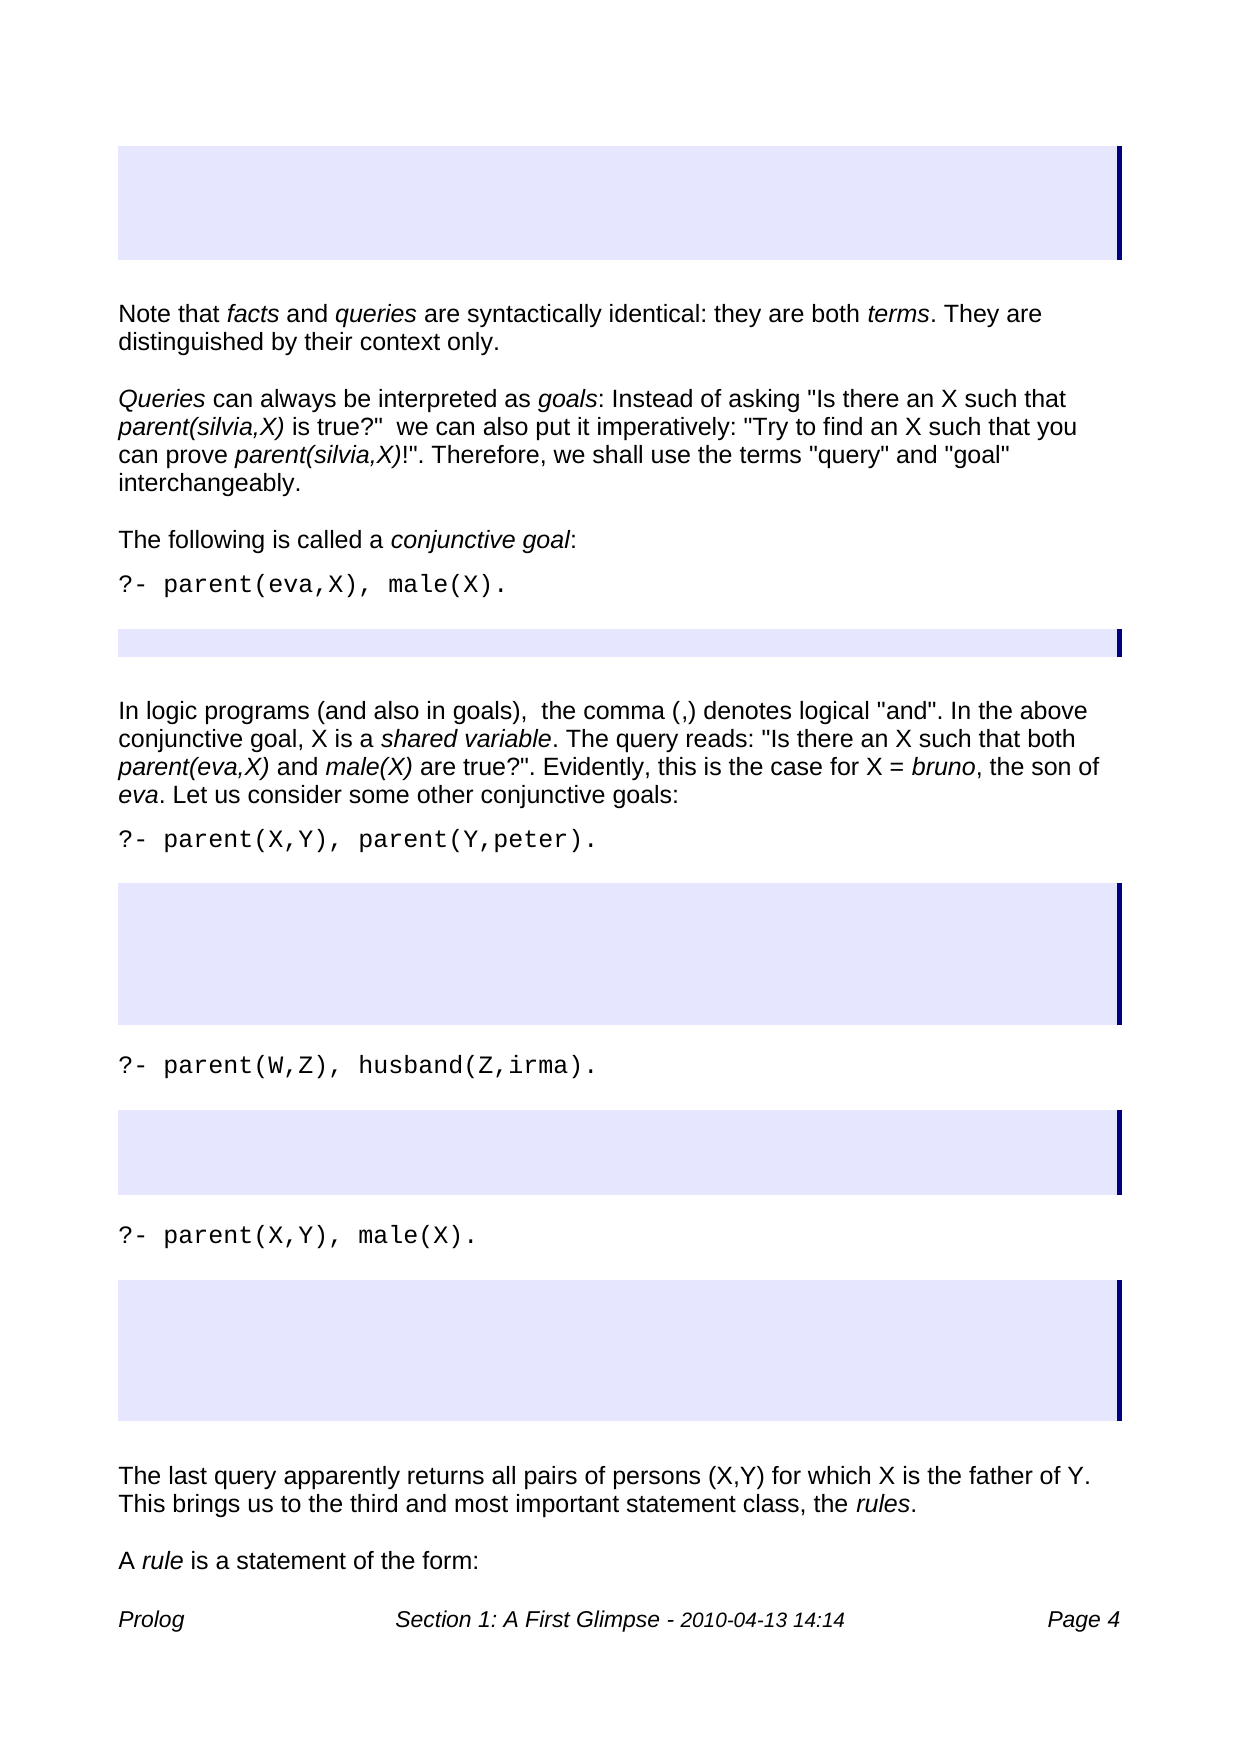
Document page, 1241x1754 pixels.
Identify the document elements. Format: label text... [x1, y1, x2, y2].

text The following is called a conjunctive goal: [118, 526, 1122, 554]
text Queries can always be interpreted as goals: Instead of asking "Is there an X such that parent(silvia,X) is true?" we can also put it imperatively: "Try to find an X such that you can prove parent(silvia,X)!". Therefore, we shall use the terms "query" and "goal" interchangeably. [118, 385, 1122, 497]
text Note that facts and queries are syntactically identical: they are both terms. They are distinguished by their context only. [118, 300, 1122, 356]
text In logic programs (and also in goals), the comma (,) denotes logical "and". In the above conjunctive goal, X is a shared variable. The query reads: "Is there an X such that both parent(eva,X) and male(X) are true?". Evidently, this is the case for X = bruno, the son of eva. Let us consider some other conjunctive goals: [118, 697, 1122, 809]
text ?- parent(X,Y), parent(Y,peter). [118, 826, 1122, 855]
text ?- parent(W,Z), husband(Z,irma). [118, 1053, 1122, 1081]
text ?- parent(eva,X), male(X). [118, 572, 1122, 600]
text The last query apparently returns all pairs of persons (X,Y) for which X is the father of Y. This brings us to the third and most important statement class, the rules. [118, 1462, 1122, 1517]
text A rule is a statement of the form: [118, 1547, 1122, 1575]
text ?- parent(X,Y), male(X). [118, 1223, 1122, 1251]
